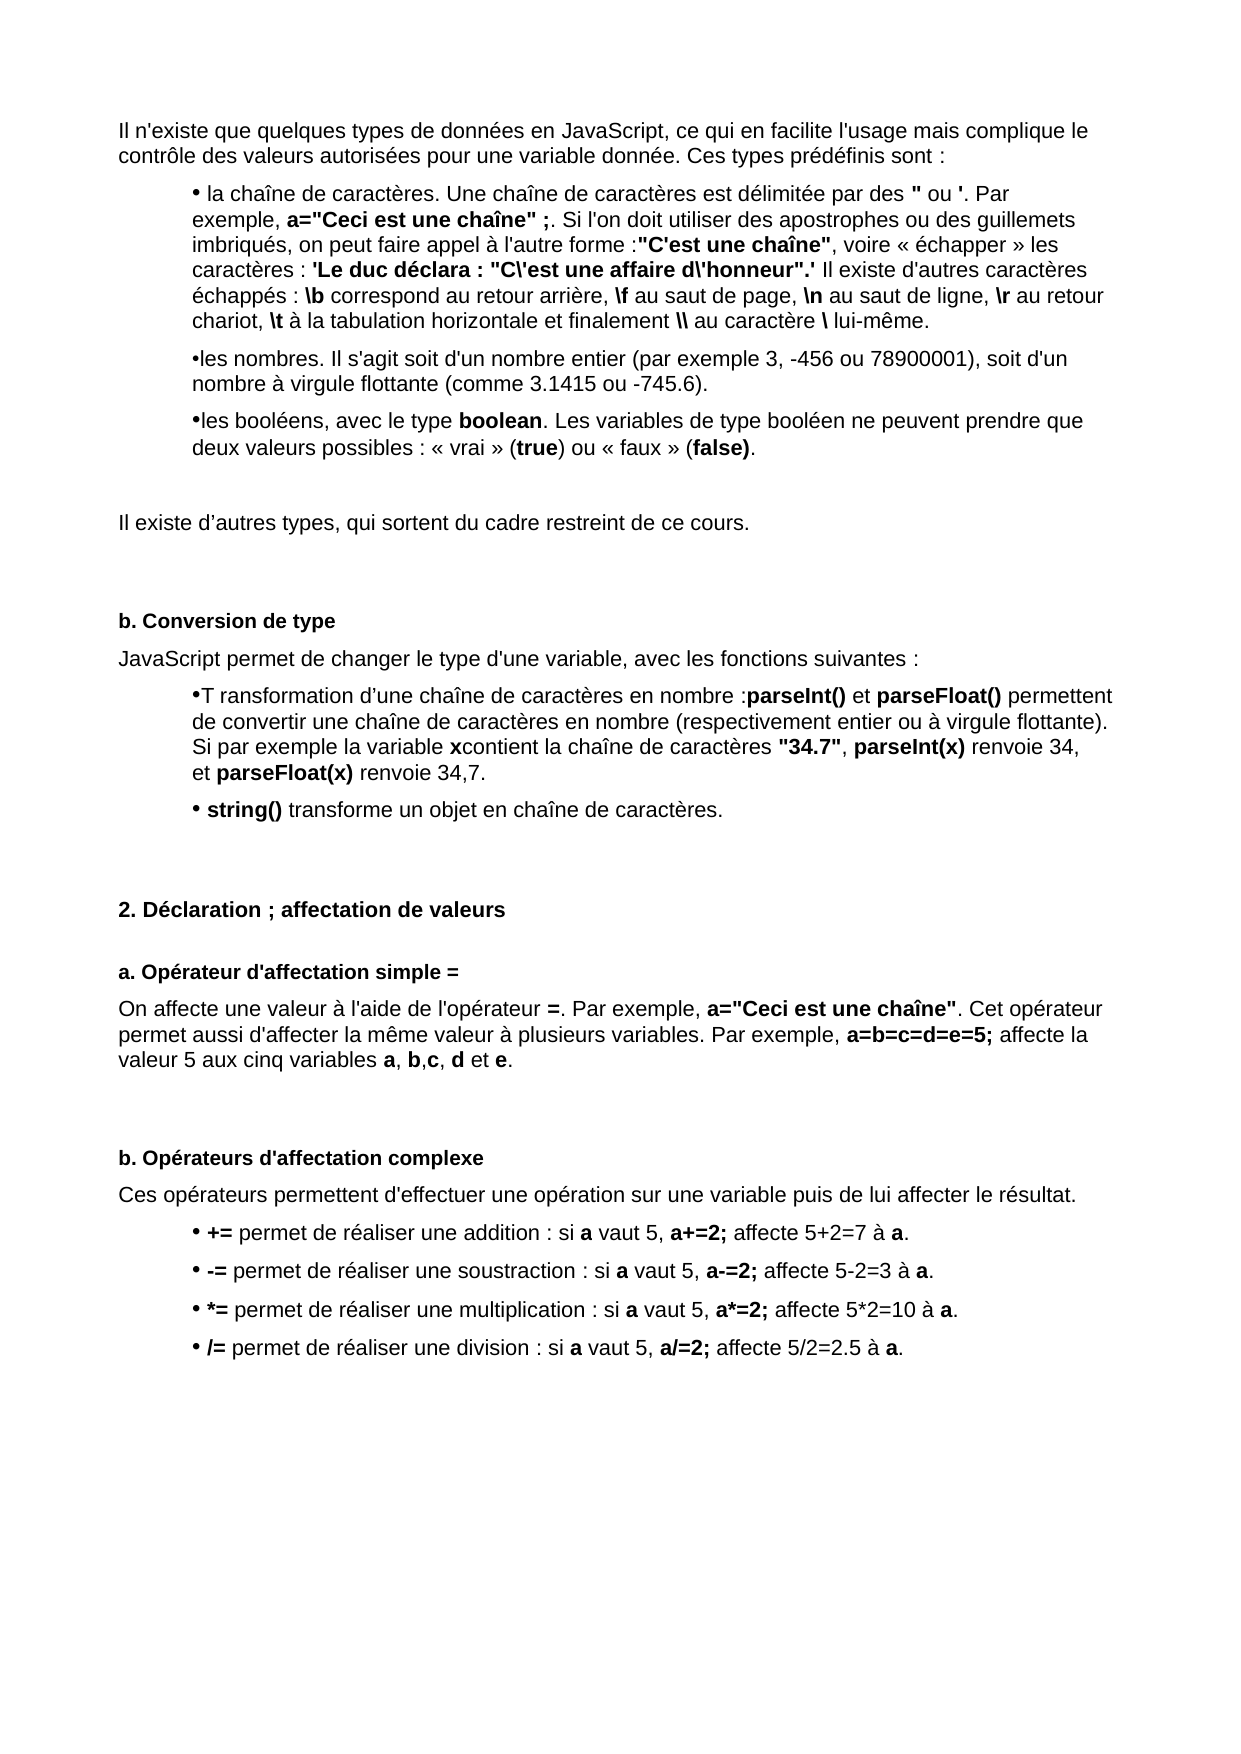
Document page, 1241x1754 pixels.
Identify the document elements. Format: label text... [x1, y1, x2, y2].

list les booléens, avec le type boolean. Les variables de type booléen ne peuvent prendre que deux valeurs possibles : « vrai » (true) ou « faux » (false). [118, 408, 1122, 459]
list -= permet de réaliser une soustraction : si a vaut 5, a-=2; affecte 5-2=3 à a. [118, 1258, 1122, 1284]
subtitle a. Opérateur d'affectation simple = [118, 960, 1122, 984]
text Ces opérateurs permettent d'effectuer une opération sur une variable puis de lui affecter le résultat. [118, 1182, 1122, 1207]
list la chaîne de caractères. Une chaîne de caractères est délimitée par des " ou '. Par exemple, a="Ceci est une chaîne" ;. Si l'on doit utiliser des apostrophes ou des guillemets imbriqués, on peut faire appel à l'autre forme :"C'est une chaîne", voire « échapper » les caractères : 'Le duc déclara : "C\'est une affaire d\'honneur".' Il existe d'autres caractères échappés : \b correspond au retour arrière, \f au saut de page, \n au saut de ligne, \r au retour chariot, \t à la tabulation horizontale et finalement \\ au caractère \ lui-même. [118, 181, 1122, 333]
subtitle b. Conversion de type [118, 609, 1122, 633]
subtitle 2. Déclaration ; affectation de valeurs [118, 897, 1122, 922]
subtitle b. Opérateurs d'affectation complexe [118, 1146, 1122, 1170]
text On affecte une valeur à l'aide de l'opérateur =. Par exemple, a="Ceci est une chaîne". Cet opérateur permet aussi d'affecter la même valeur à plusieurs variables. Par exemple, a=b=c=d=e=5; affecte la valeur 5 aux cinq variables a, b,c, d et e. [118, 996, 1122, 1072]
list string() transforme un objet en chaîne de caractères. [118, 797, 1122, 823]
list += permet de réaliser une addition : si a vaut 5, a+=2; affecte 5+2=7 à a. [118, 1220, 1122, 1246]
list *= permet de réaliser une multiplication : si a vaut 5, a*=2; affecte 5*2=10 à a. [118, 1297, 1122, 1323]
text Il n'existe que quelques types de données en JavaScript, ce qui en facilite l'usage mais complique le contrôle des valeurs autorisées pour une variable donnée. Ces types prédéfinis sont : [118, 118, 1122, 168]
list les nombres. Il s'agit soit d'un nombre entier (par exemple 3, -456 ou 78900001), soit d'un nombre à virgule flottante (comme 3.1415 ou -745.6). [118, 346, 1122, 396]
list T ransformation d’une chaîne de caractères en nombre :parseInt() et parseFloat() permettent de convertir une chaîne de caractères en nombre (respectivement entier ou à virgule flottante). Si par exemple la variable xcontient la chaîne de caractères "34.7", parseInt(x) renvoie 34, et parseFloat(x) renvoie 34,7. [118, 683, 1122, 785]
text JavaScript permet de changer le type d'une variable, avec les fonctions suivantes : [118, 645, 1122, 671]
text Il existe d’autres types, qui sortent du cadre restreint de ce cours. [118, 510, 1122, 535]
list /= permet de réaliser une division : si a vaut 5, a/=2; affecte 5/2=2.5 à a. [118, 1335, 1122, 1361]
